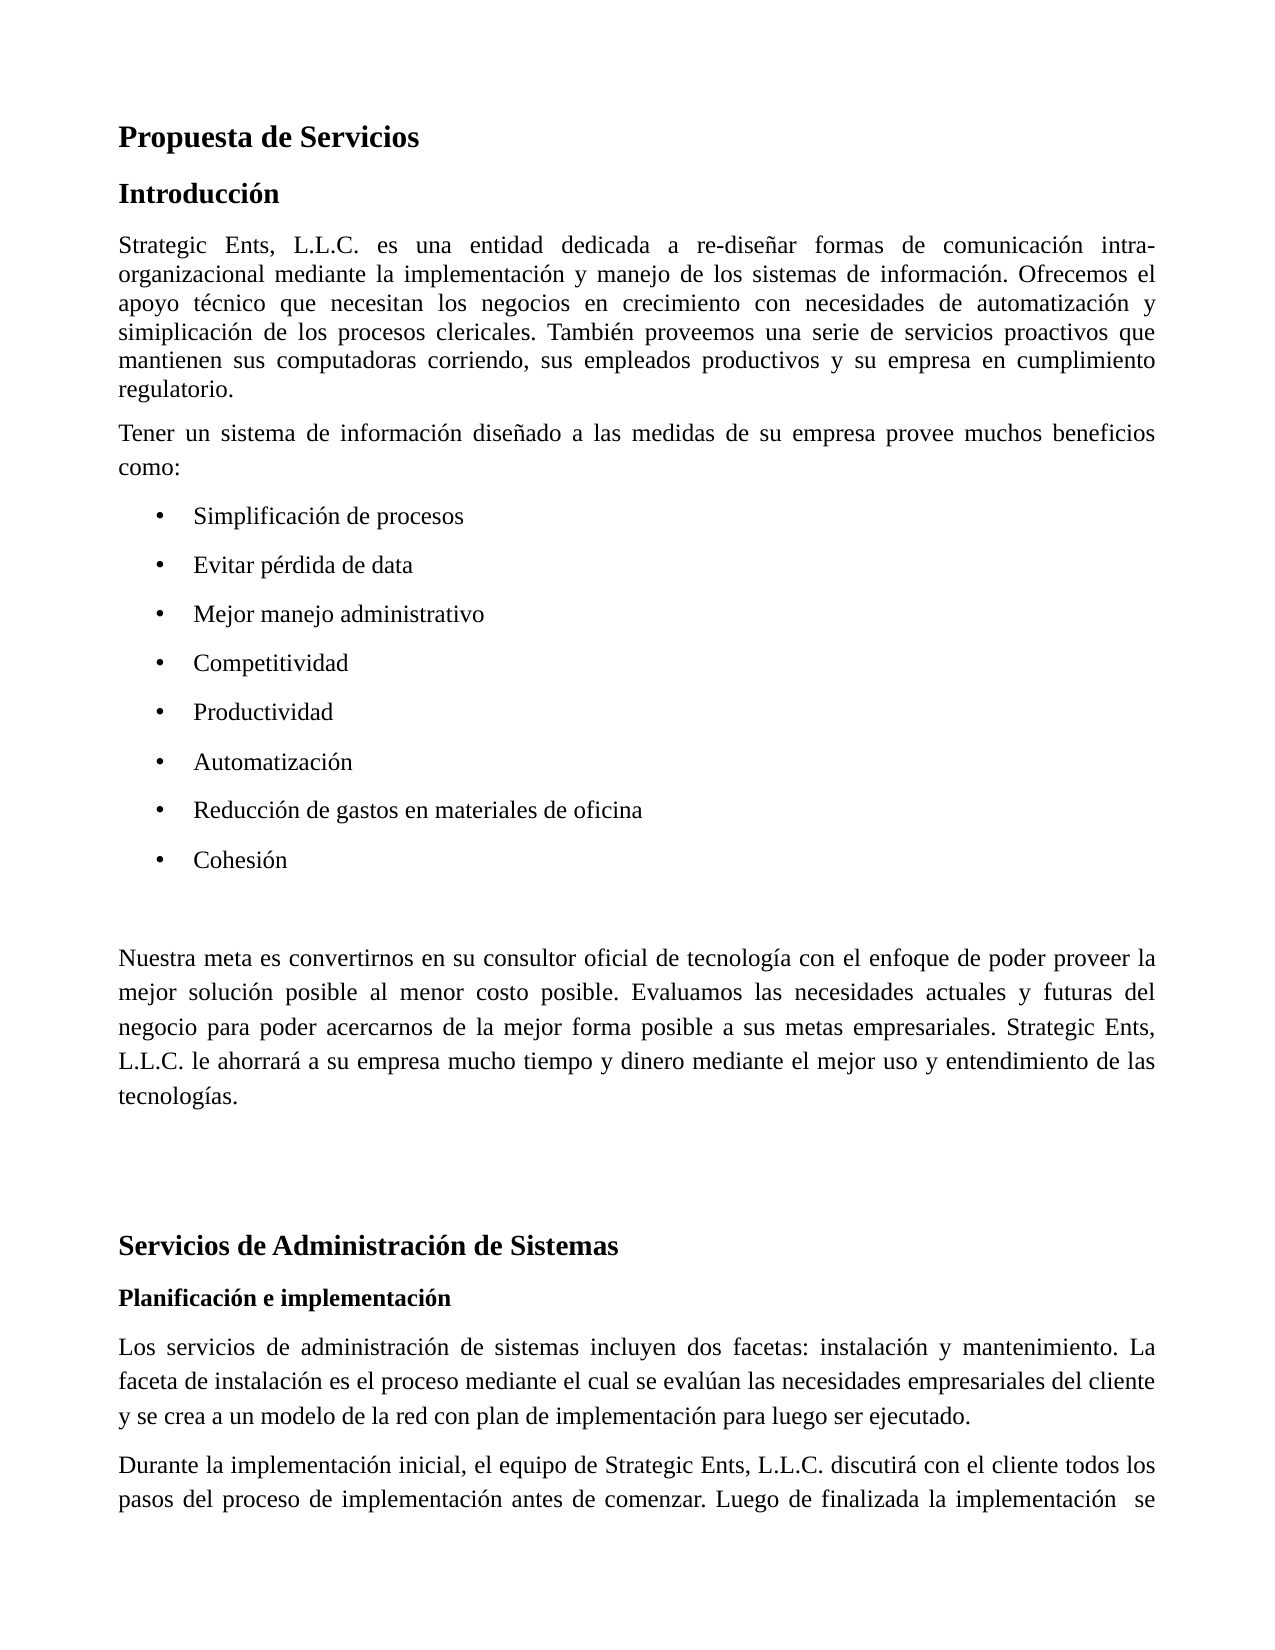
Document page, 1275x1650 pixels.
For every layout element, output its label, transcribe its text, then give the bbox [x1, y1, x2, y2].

list Mejor manejo administrativo [156, 599, 1157, 628]
list Reducción de gastos en materiales de oficina [156, 796, 1157, 824]
list Competitividad [156, 648, 1157, 677]
text Servicios de Administración de Sistemas [118, 1228, 1157, 1261]
list Evitar pérdida de data [156, 550, 1157, 579]
text Los servicios de administración de sistemas incluyen dos facetas: instalación y mantenimiento. La faceta de instalación es el proceso mediante el cual se evalúan las necesidades empresariales del cliente y se crea a un modelo de la red con plan de implementación para luego ser ejecutado. [118, 1332, 1157, 1429]
text Tener un sistema de información diseñado a las medidas de su empresa provee muchos beneficios como: [118, 418, 1157, 481]
list Simplificación de procesos [156, 501, 1157, 530]
text Propuesta de Servicios [118, 118, 1157, 154]
text Strategic Ents, L.L.C. es una entidad dedicada a re-diseñar formas de comunicación intra-organizacional mediante la implementación y manejo de los sistemas de información. Ofrecemos el apoyo técnico que necesitan los negocios en crecimiento con necesidades de automatización y simiplicación de los procesos clericales. También proveemos una serie de servicios proactivos que mantienen sus computadoras corriendo, sus empleados productivos y su empresa en cumplimiento regulatorio. [118, 231, 1157, 403]
list Productividad [156, 697, 1157, 726]
text Durante la implementación inicial, el equipo de Strategic Ents, L.L.C. discutirá con el cliente todos los pasos del proceso de implementación antes de comenzar. Luego de finalizada la implementación se [118, 1450, 1157, 1513]
text Introducción [118, 176, 1157, 209]
text Nuestra meta es convertirnos en su consultor oficial de tecnología con el enfoque de poder proveer la mejor solución posible al menor costo posible. Evaluamos las necesidades actuales y futuras del negocio para poder acercarnos de la mejor forma posible a sus metas empresariales. Strategic Ents, L.L.C. le ahorrará a su empresa mucho tiempo y dinero mediante el mejor uso y entendimiento de las tecnologías. [118, 943, 1157, 1109]
list Cohesión [156, 845, 1157, 873]
list Automatización [156, 747, 1157, 775]
text Planificación e implementación [118, 1283, 1157, 1311]
